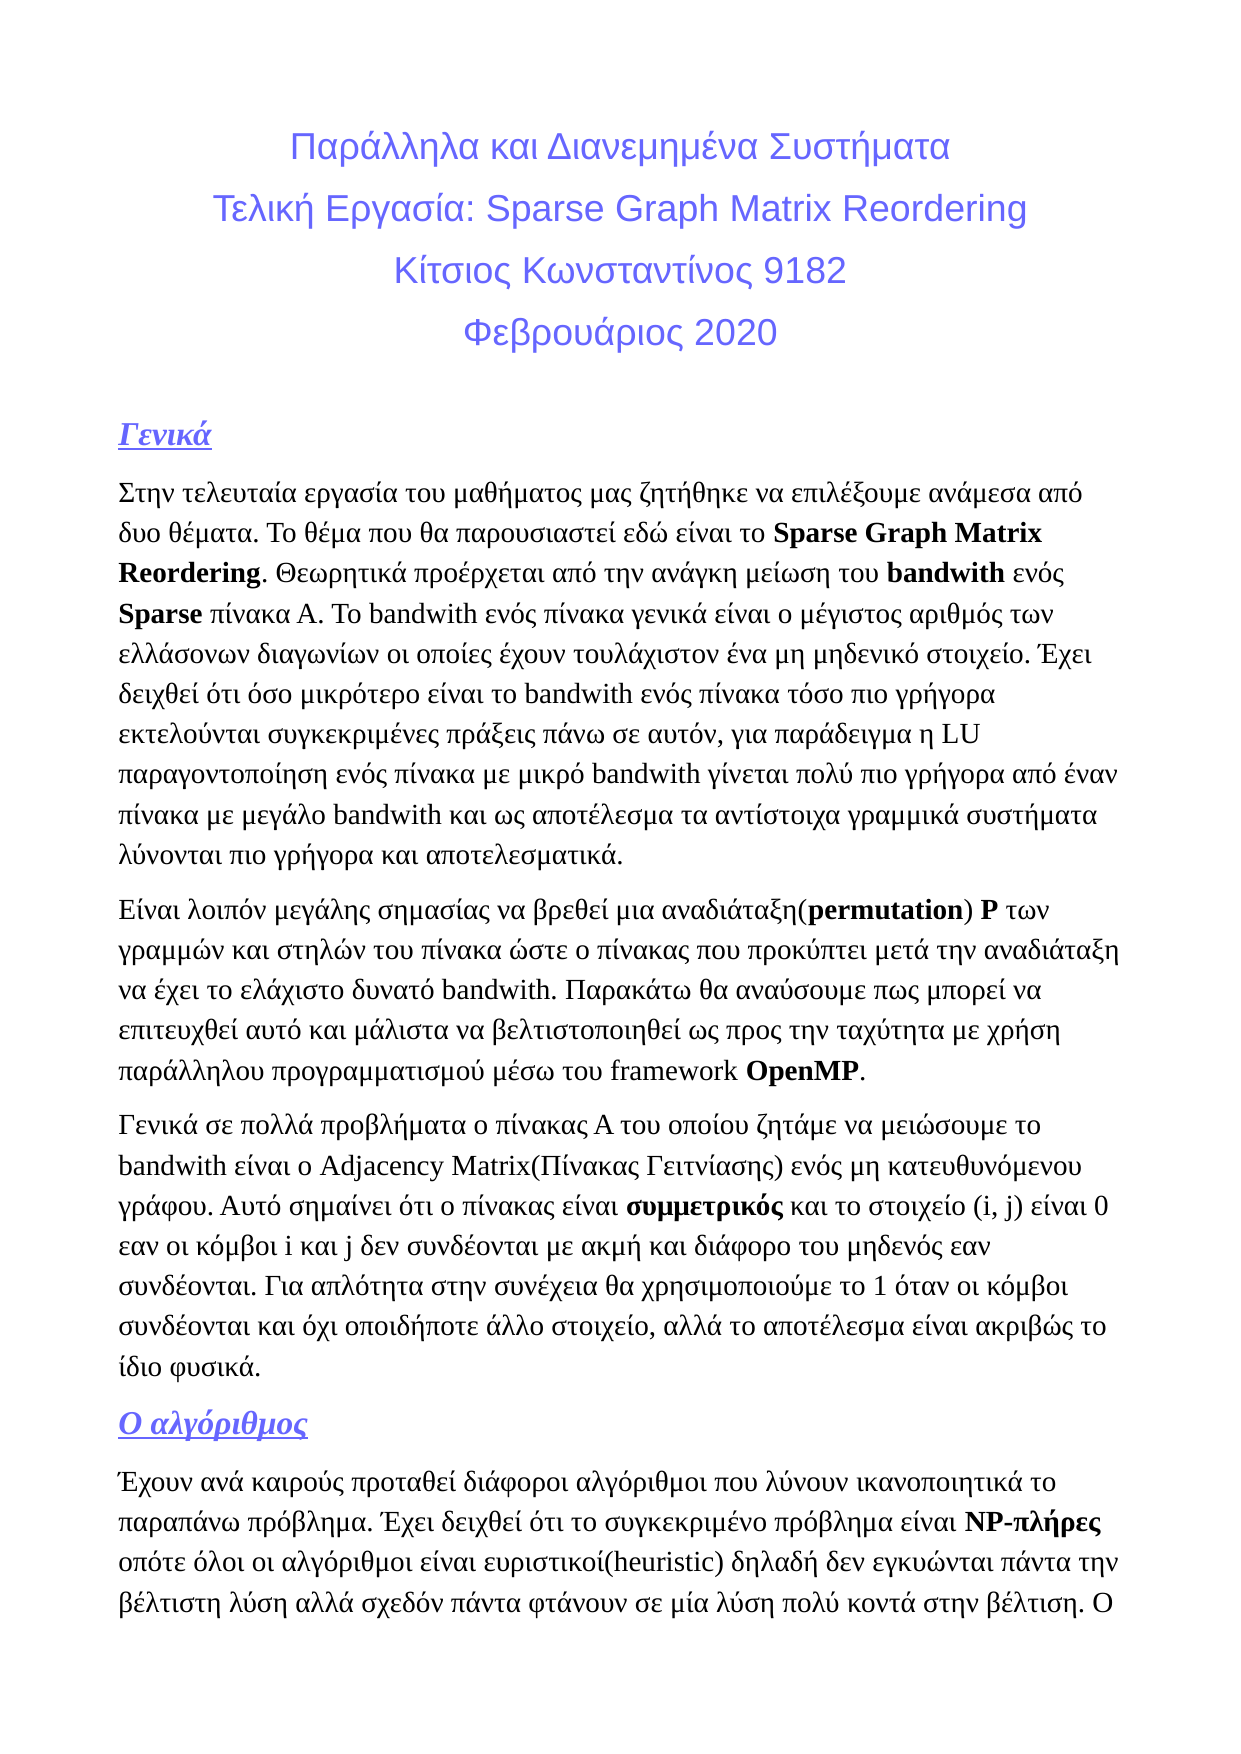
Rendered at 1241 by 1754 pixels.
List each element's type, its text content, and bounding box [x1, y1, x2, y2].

text Έχουν ανά καιρούς προταθεί διάφοροι αλγόριθμοι που λύνουν ικανοποιητικά το παραπάνω πρόβλημα. Έχει δειχθεί ότι το συγκεκριμένο πρόβλημα είναι NP-πλήρες οπότε όλοι οι αλγόριθμοι είναι ευριστικοί(heuristic) δηλαδή δεν εγκυώνται πάντα την βέλτιστη λύση αλλά σχεδόν πάντα φτάνουν σε μία λύση πολύ κοντά στην βέλτιση. Ο [118, 1464, 1122, 1618]
subtitle Φεβρουάριος 2020 [118, 310, 1122, 353]
text Γενικά σε πολλά προβλήματα ο πίνακας Α του οποίου ζητάμε να μειώσουμε το bandwith είναι ο Adjacency Matrix(Πίνακας Γειτνίασης) ενός μη κατευθυνόμενου γράφου. Αυτό σημαίνει ότι ο πίνακας είναι συμμετρικός και το στοιχείο (i, j) είναι 0 εαν οι κόμβοι i και j δεν συνδέονται με ακμή και διάφορο του μηδενός εαν συνδέονται. Για απλότητα στην συνέχεια θα χρησιμοποιούμε το 1 όταν οι κόμβοι συνδέονται και όχι οποιδήποτε άλλο στοιχείο, αλλά το αποτέλεσμα είναι ακριβώς το ίδιο φυσικά. [118, 1107, 1122, 1382]
subtitle Παράλληλα και Διανεμημένα Συστήματα [118, 124, 1122, 167]
text Στην τελευταία εργασία του μαθήματος μας ζητήθηκε να επιλέξουμε ανάμεσα από δυο θέματα. Το θέμα που θα παρουσιαστεί εδώ είναι το Sparse Graph Matrix Reordering. Θεωρητικά προέρχεται από την ανάγκη μείωση του bandwith ενός Sparse πίνακα Α. Το bandwith ενός πίνακα γενικά είναι ο μέγιστος αριθμός των ελλάσονων διαγωνίων οι οποίες έχουν τουλάχιστον ένα μη μηδενικό στοιχείο. Έχει δειχθεί ότι όσο μικρότερο είναι το bandwith ενός πίνακα τόσο πιο γρήγορα εκτελούνται συγκεκριμένες πράξεις πάνω σε αυτόν, για παράδειγμα η LU παραγοντοποίηση ενός πίνακα με μικρό bandwith γίνεται πολύ πιο γρήγορα από έναν πίνακα με μεγάλο bandwith και ως αποτέλεσμα τα αντίστοιχα γραμμικά συστήματα λύνονται πιο γρήγορα και αποτελεσματικά. [118, 475, 1122, 871]
text Είναι λοιπόν μεγάλης σημασίας να βρεθεί μια αναδιάταξη(permutation) P των γραμμών και στηλών του πίνακα ώστε ο πίνακας που προκύπτει μετά την αναδιάταξη να έχει το ελάχιστο δυνατό bandwith. Παρακάτω θα αναύσουμε πως μπορεί να επιτευχθεί αυτό και μάλιστα να βελτιστοποιηθεί ως προς την ταχύτητα με χρήση παράλληλου προγραμματισμού μέσω του framework OpenMP. [118, 892, 1122, 1086]
text Γενικά [118, 415, 1122, 453]
subtitle Τελική Εργασία: Sparse Graph Matrix Reordering [118, 186, 1122, 229]
text Ο αλγόριθμος [118, 1403, 1122, 1442]
subtitle Κίτσιος Κωνσταντίνος 9182 [118, 248, 1122, 291]
